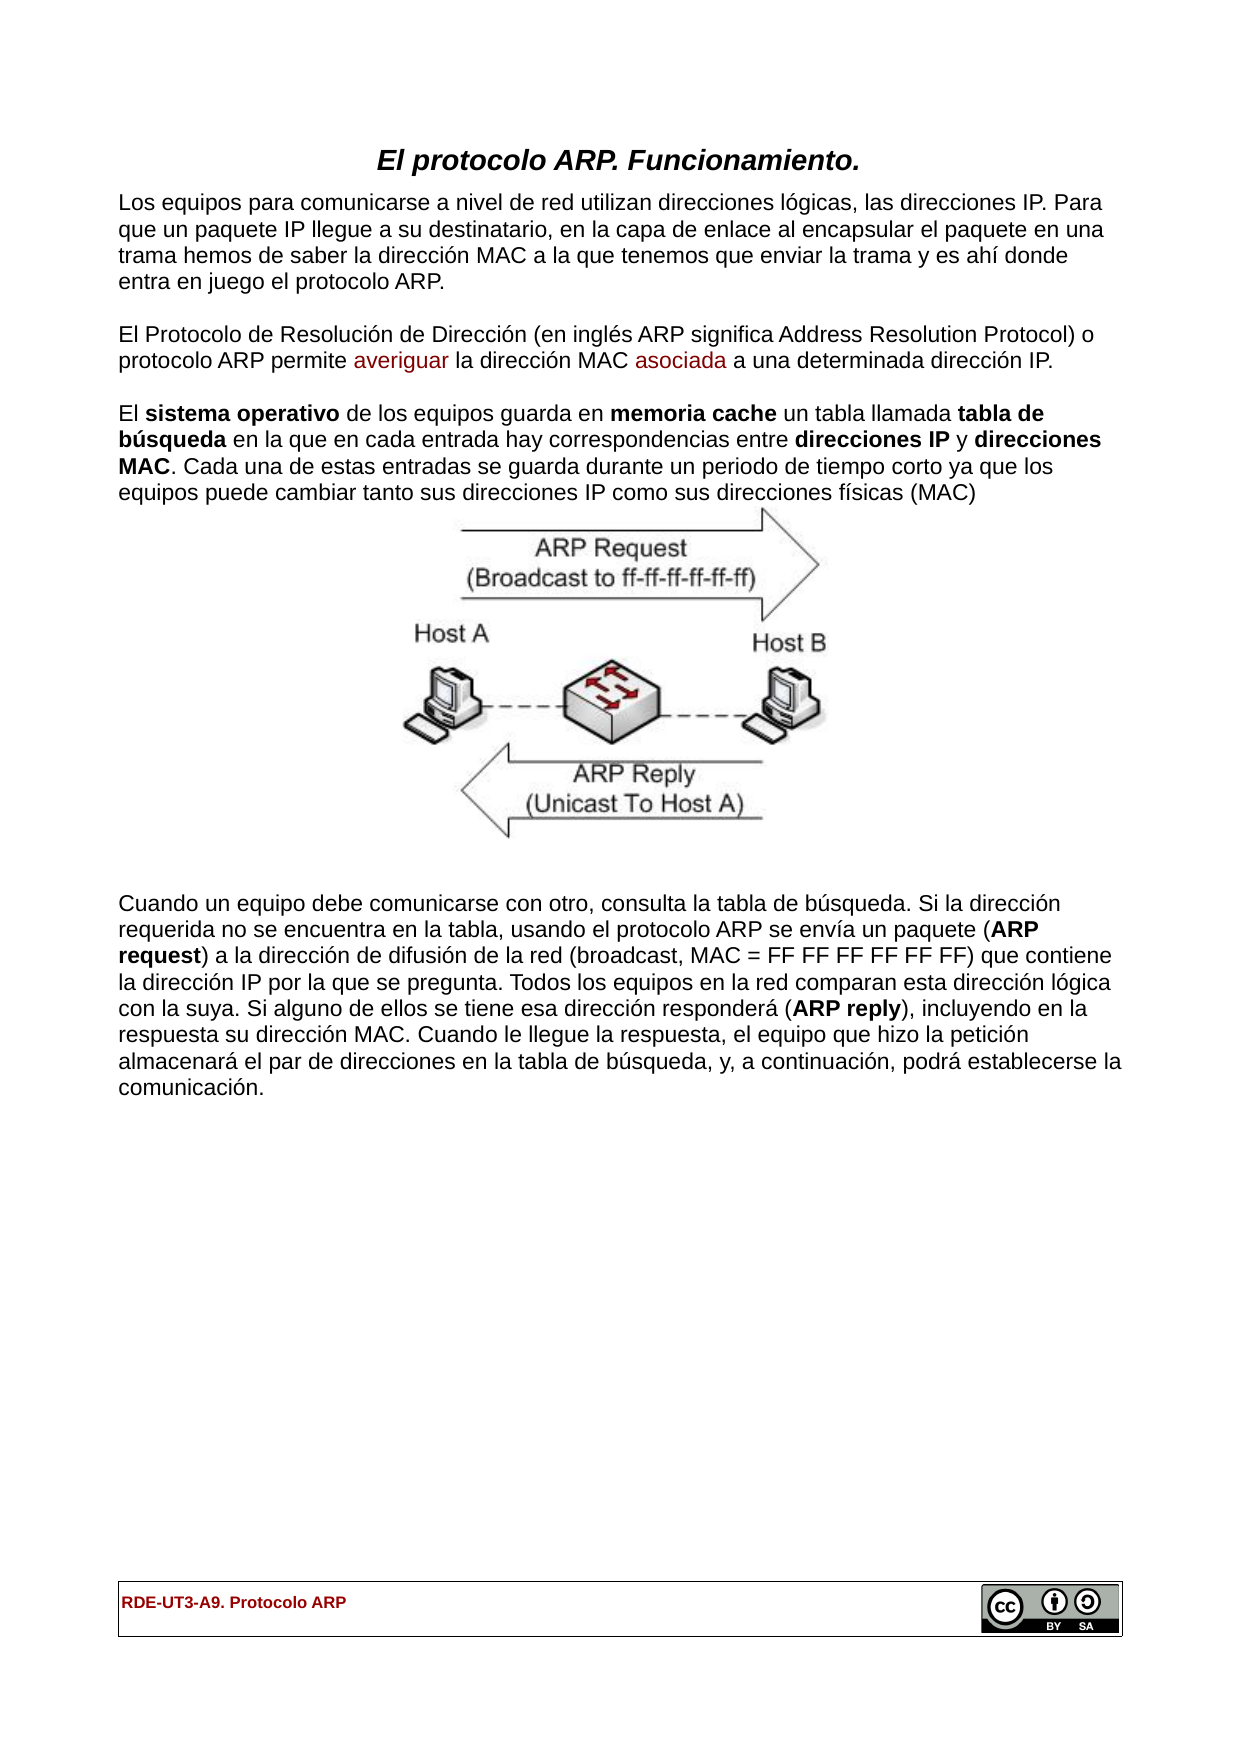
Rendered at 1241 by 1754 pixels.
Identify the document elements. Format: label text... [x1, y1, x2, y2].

text El Protocolo de Resolución de Dirección (en inglés ARP significa Address Resolution Protocol) o protocolo ARP permite averiguar la dirección MAC asociada a una determinada dirección IP. [118, 321, 1122, 374]
subtitle El protocolo ARP. Funcionamiento. [118, 143, 1122, 177]
text Cuando un equipo debe comunicarse con otro, consulta la tabla de búsqueda. Si la dirección requerida no se encuentra en la tabla, usando el protocolo ARP se envía un paquete (ARP request) a la dirección de difusión de la red (broadcast, MAC = FF FF FF FF FF FF) que contiene la dirección IP por la que se pregunta. Todos los equipos en la red comparan esta dirección lógica con la suya. Si alguno de ellos se tiene esa dirección responderá (ARP reply), incluyendo en la respuesta su dirección MAC. Cuando le llegue la respuesta, el equipo que hizo la petición almacenará el par de direcciones en la tabla de búsqueda, y, a continuación, podrá establecerse la comunicación. [118, 889, 1122, 1100]
text Los equipos para comunicarse a nivel de red utilizan direcciones lógicas, las direcciones IP. Para que un paquete IP llegue a su destinatario, en la capa de enlace al encapsular el paquete en una trama hemos de saber la dirección MAC a la que tenemos que enviar la trama y es ahí donde entra en juego el protocolo ARP. [118, 189, 1122, 294]
text El sistema operativo de los equipos guarda en memoria cache un tabla llamada tabla de búsqueda en la que en cada entrada hay correspondencias entre direcciones IP y direcciones MAC. Cada una de estas entradas se guarda durante un periodo de tiempo corto ya que los equipos puede cambiar tanto sus direcciones IP como sus direcciones físicas (MAC) [118, 400, 1122, 505]
picture [981, 1584, 1119, 1633]
picture [397, 505, 843, 864]
